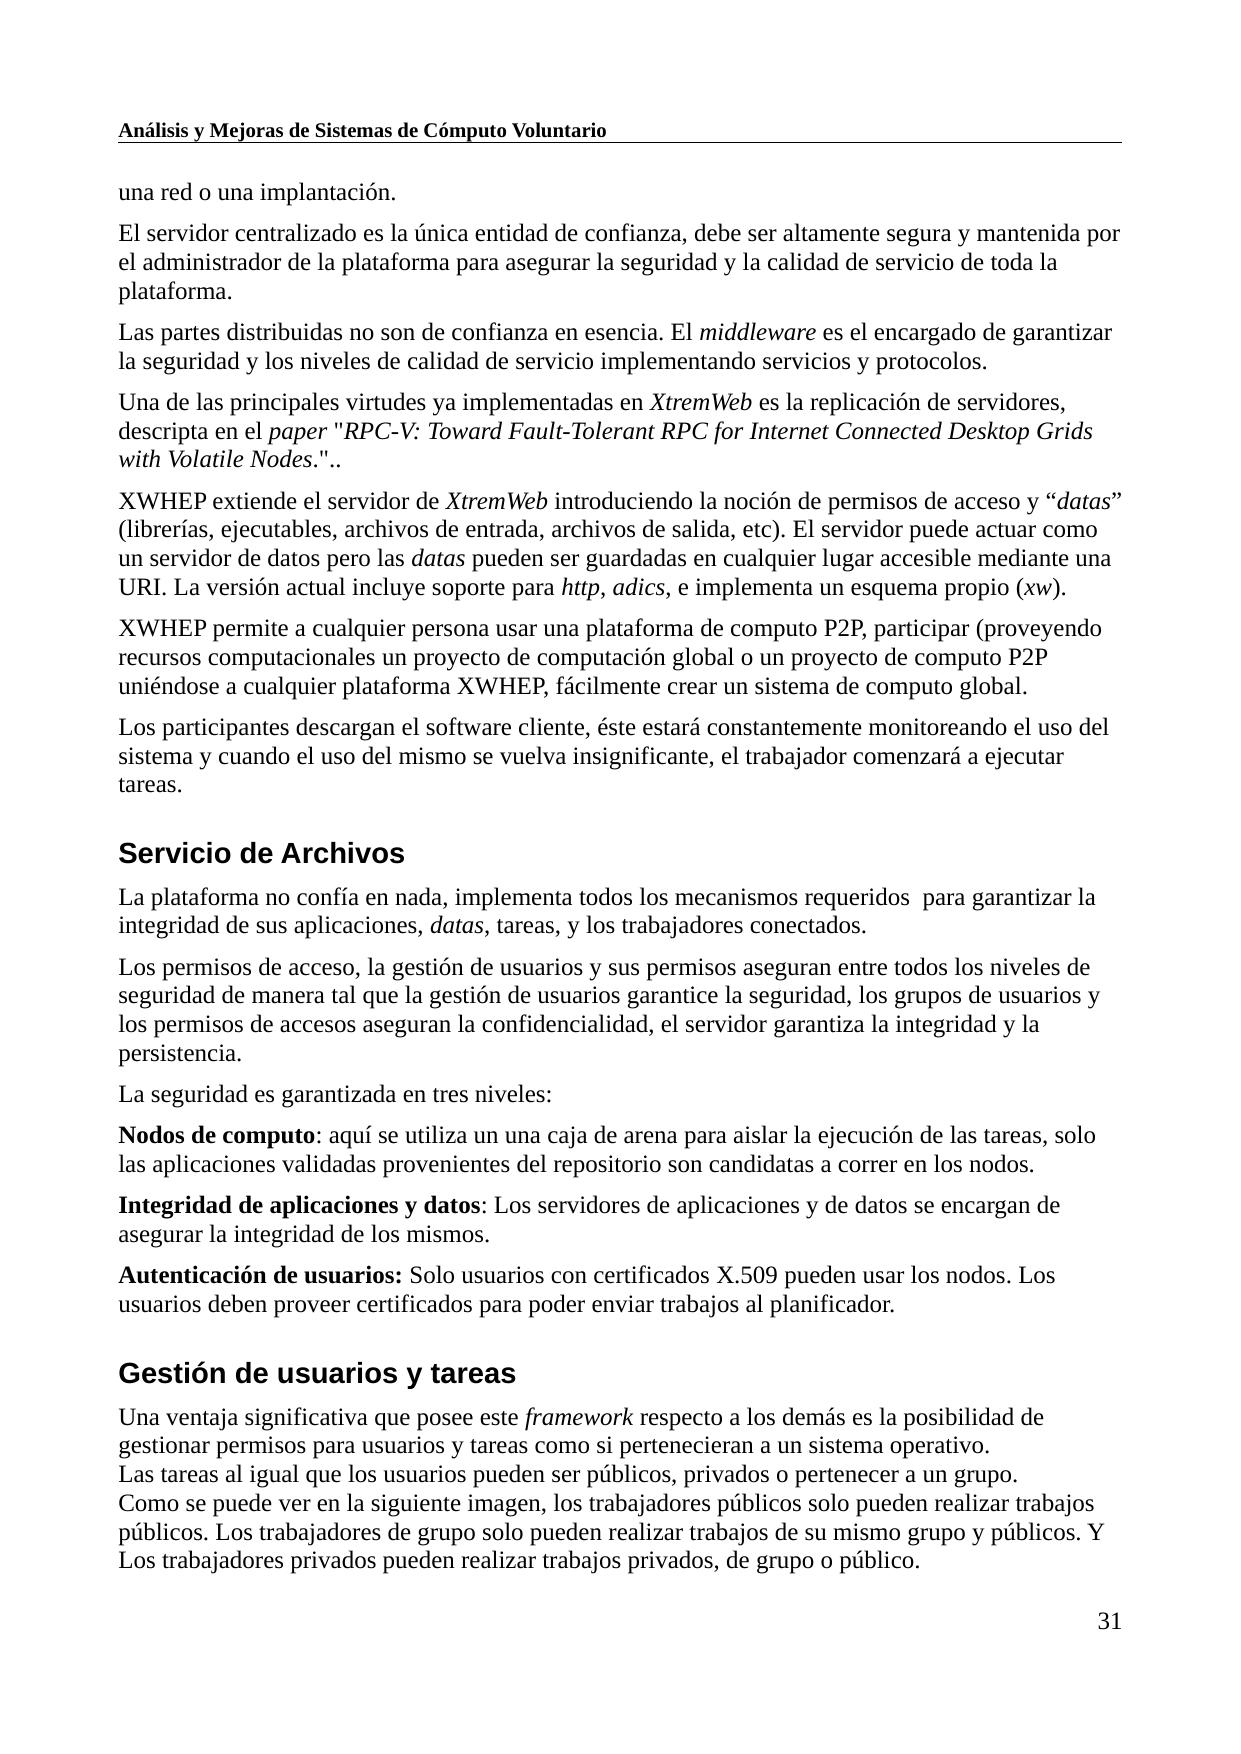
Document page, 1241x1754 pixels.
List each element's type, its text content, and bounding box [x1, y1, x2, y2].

text Las tareas al igual que los usuarios pueden ser públicos, privados o pertenecer a un grupo. [118, 1459, 1122, 1488]
text XWHEP permite a cualquier persona usar una plataforma de computo P2P, participar (proveyendo recursos computacionales un proyecto de computación global o un proyecto de computo P2P uniéndose a cualquier plataforma XWHEP, fácilmente crear un sistema de computo global. [118, 613, 1122, 699]
subtitle Servicio de Archivos [118, 836, 1122, 869]
text Los participantes descargan el software cliente, éste estará constantemente monitoreando el uso del sistema y cuando el uso del mismo se vuelva insignificante, el trabajador comenzará a ejecutar tareas. [118, 712, 1122, 798]
text XWHEP extiende el servidor de XtremWeb introduciendo la noción de permisos de acceso y “datas” (librerías, ejecutables, archivos de entrada, archivos de salida, etc). El servidor puede actuar como un servidor de datos pero las datas pueden ser guardadas en cualquier lugar accesible mediante una URI. La versión actual incluye soporte para http, adics, e implementa un esquema propio (xw). [118, 486, 1122, 601]
text El servidor centralizado es la única entidad de confianza, debe ser altamente segura y mantenida por el administrador de la plataforma para asegurar la seguridad y la calidad de servicio de toda la plataforma. [118, 218, 1122, 304]
text Autenticación de usuarios: Solo usuarios con certificados X.509 pueden usar los nodos. Los usuarios deben proveer certificados para poder enviar trabajos al planificador. [118, 1261, 1122, 1318]
text La plataforma no confía en nada, implementa todos los mecanismos requeridos para garantizar la integridad de sus aplicaciones, datas, tareas, y los trabajadores conectados. [118, 882, 1122, 939]
text Nodos de computo: aquí se utiliza un una caja de arena para aislar la ejecución de las tareas, solo las aplicaciones validadas provenientes del repositorio son candidatas a correr en los nodos. [118, 1121, 1122, 1178]
subtitle Gestión de usuarios y tareas [118, 1356, 1122, 1389]
text Una ventaja significativa que posee este framework respecto a los demás es la posibilidad de gestionar permisos para usuarios y tareas como si pertenecieran a un sistema operativo. [118, 1402, 1122, 1459]
text Las partes distribuidas no son de confianza en esencia. El middleware es el encargado de garantizar la seguridad y los niveles de calidad de servicio implementando servicios y protocolos. [118, 317, 1122, 374]
text Integridad de aplicaciones y datos: Los servidores de aplicaciones y de datos se encargan de asegurar la integridad de los mismos. [118, 1191, 1122, 1248]
text una red o una implantación. [118, 177, 1122, 206]
text Una de las principales virtudes ya implementadas en XtremWeb es la replicación de servidores, descripta en el paper "RPC-V: Toward Fault-Tolerant RPC for Internet Connected Desktop Grids with Volatile Nodes.".. [118, 387, 1122, 473]
text La seguridad es garantizada en tres niveles: [118, 1079, 1122, 1108]
text Como se puede ver en la siguiente imagen, los trabajadores públicos solo pueden realizar trabajos públicos. Los trabajadores de grupo solo pueden realizar trabajos de su mismo grupo y públicos. Y Los trabajadores privados pueden realizar trabajos privados, de grupo o público. [118, 1488, 1122, 1574]
text Los permisos de acceso, la gestión de usuarios y sus permisos aseguran entre todos los niveles de seguridad de manera tal que la gestión de usuarios garantice la seguridad, los grupos de usuarios y los permisos de accesos aseguran la confidencialidad, el servidor garantiza la integridad y la persistencia. [118, 952, 1122, 1067]
